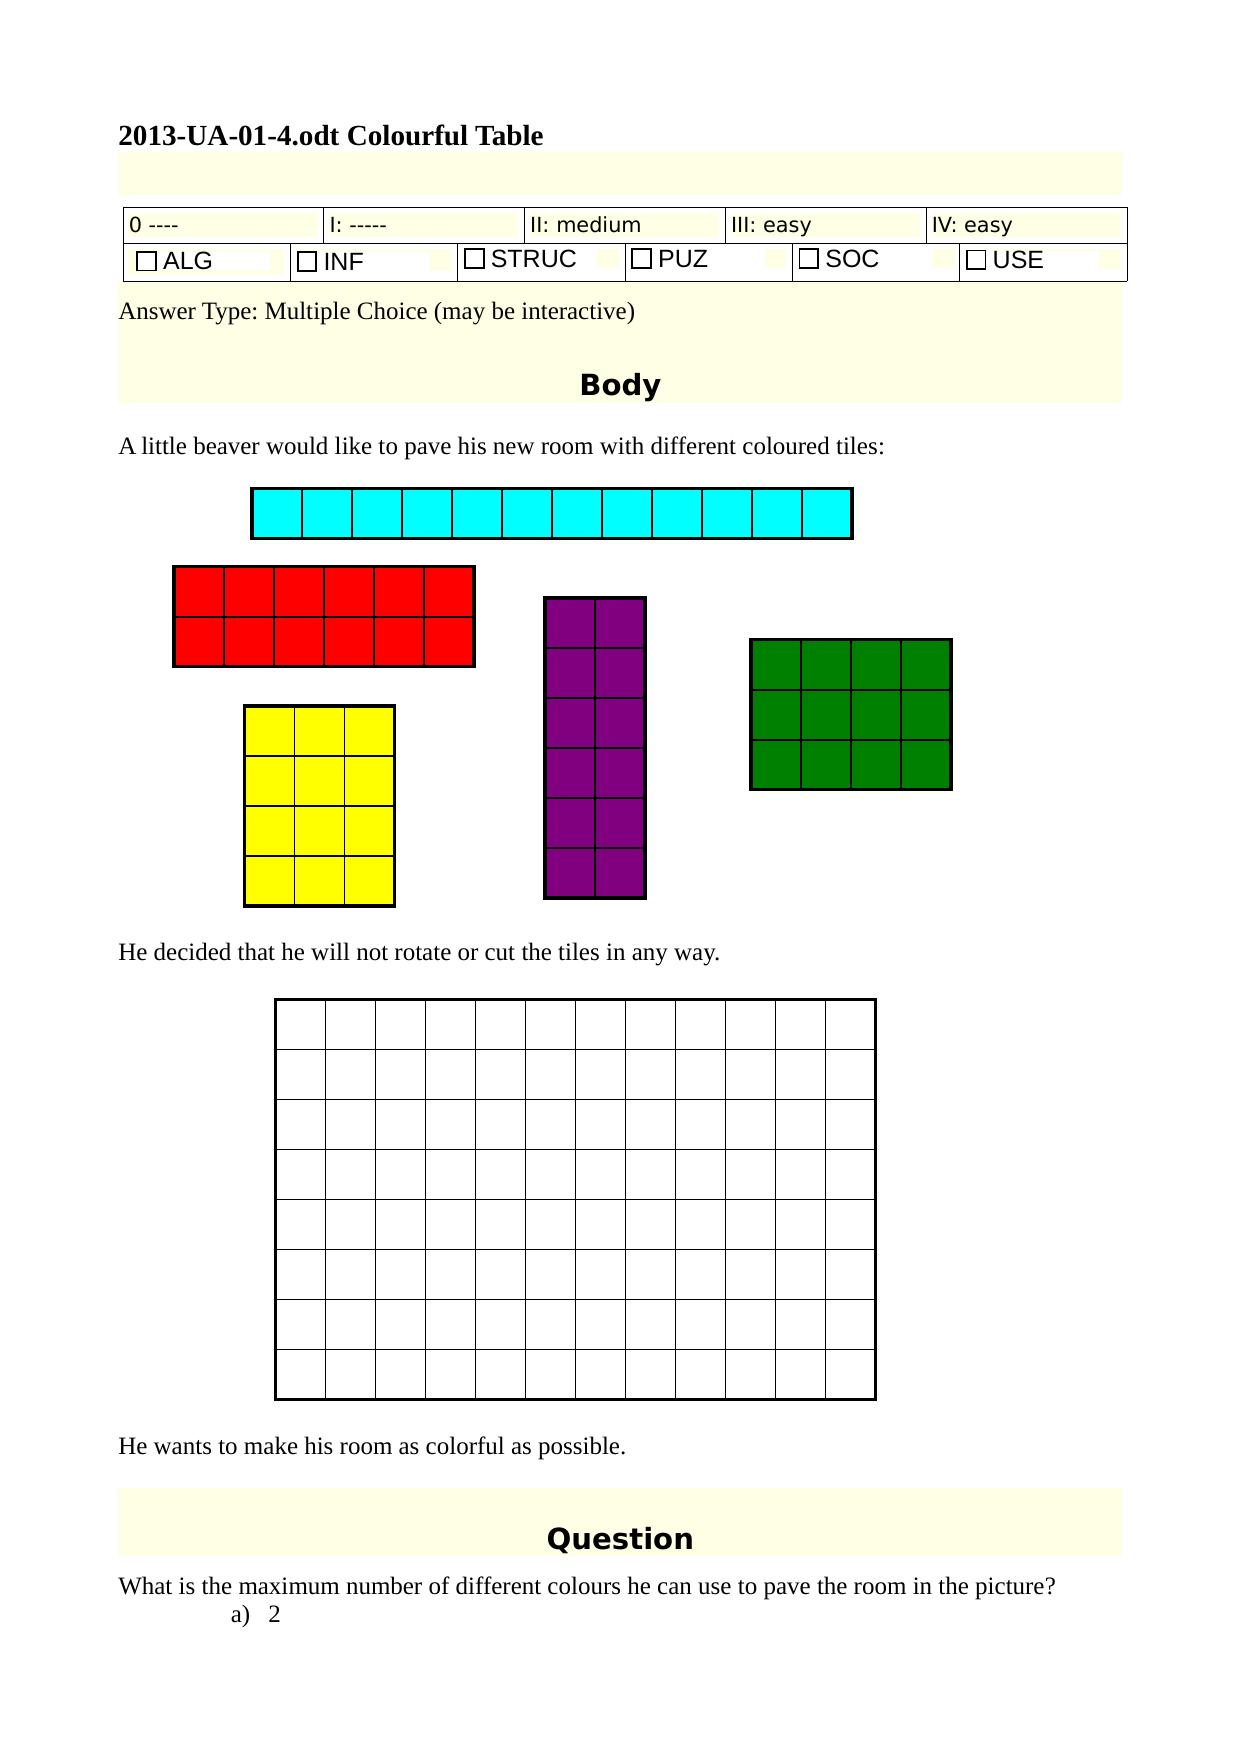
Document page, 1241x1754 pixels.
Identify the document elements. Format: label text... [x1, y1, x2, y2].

table_header [626, 244, 792, 281]
text He wants to make his room as colorful as possible. [118, 1431, 1122, 1459]
list 2 [231, 1599, 1122, 1628]
text He decided that he will not rotate or cut the tiles in any way. [118, 937, 1122, 966]
text 2013-UA-01-4.odt Colourful Table [118, 118, 1122, 152]
table_header [960, 244, 1127, 281]
subtitle Question [118, 1522, 1122, 1556]
table_header [124, 244, 290, 281]
table_header [291, 244, 457, 281]
subtitle Body [118, 369, 1122, 403]
table_header III: easy [726, 208, 926, 243]
table_header [793, 244, 959, 281]
table_header 0 ---- [124, 208, 323, 243]
table_header IV: easy [927, 208, 1127, 243]
table_header [458, 244, 625, 281]
table_header II: medium [525, 208, 725, 243]
text Answer Type: Multiple Choice (may be interactive) [118, 296, 1122, 324]
table_header I: ----- [324, 208, 524, 243]
text A little beaver would like to pave his new room with different coloured tiles: [118, 431, 1122, 460]
text What is the maximum number of different colours he can use to pave the room in the picture? [118, 1571, 1122, 1599]
